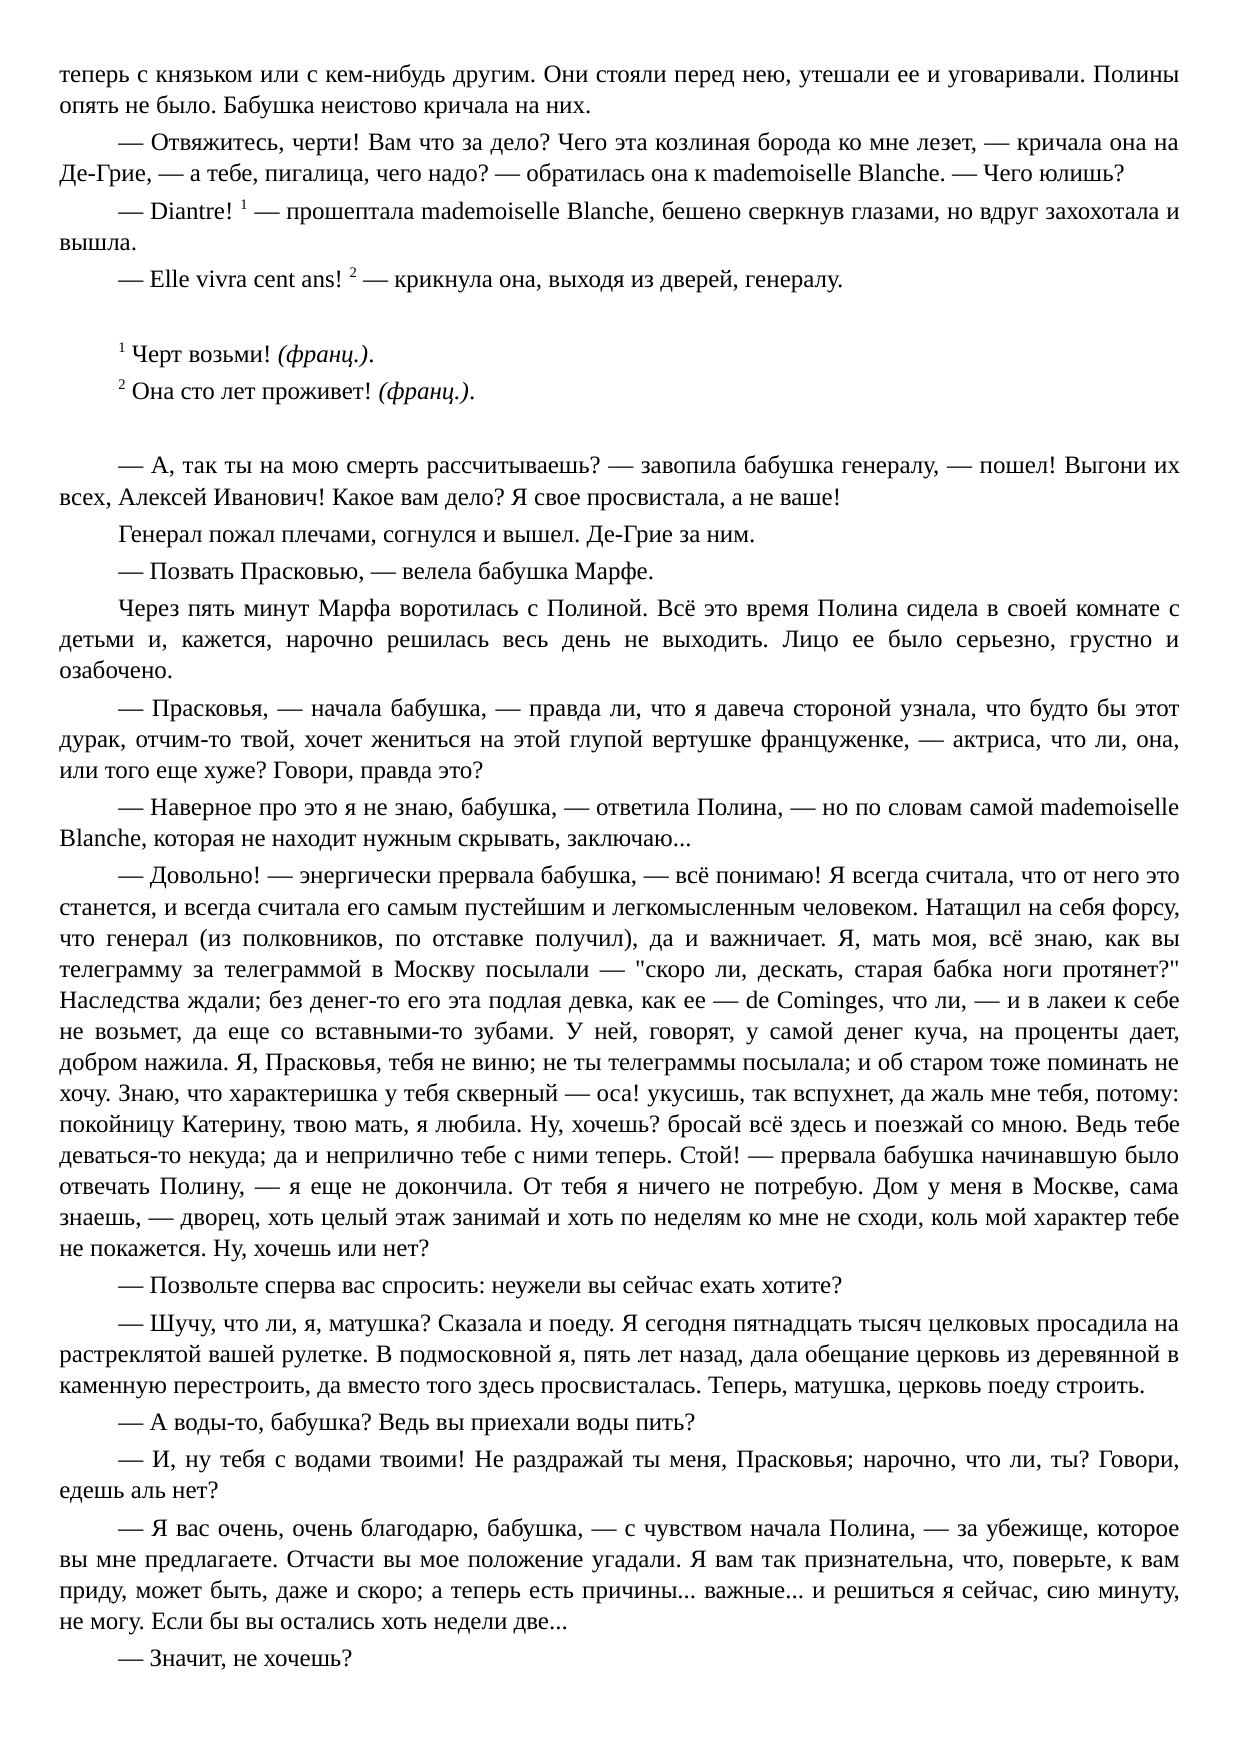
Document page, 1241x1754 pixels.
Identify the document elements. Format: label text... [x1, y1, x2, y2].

text Через пять минут Марфа воротилась с Полиной. Всё это время Полина сидела в своей комнате с детьми и, кажется, нарочно решилась весь день не выходить. Лицо ее было серьезно, грустно и озабочено. [59, 593, 1181, 684]
text — Значит, не хочешь? [59, 1643, 1181, 1672]
text — Позвать Прасковью, — велела бабушка Марфе. [59, 556, 1181, 585]
text теперь с князьком или с кем-нибудь другим. Они стояли перед нею, утешали ее и уговаривали. Полины опять не было. Бабушка неистово кричала на них. [59, 59, 1181, 119]
text — Elle vivra cent ans! 2 — крикнула она, выходя из дверей, генералу. [59, 264, 1181, 293]
text — Я вас очень, очень благодарю, бабушка, — с чувством начала Полина, — за убежище, которое вы мне предлагаете. Отчасти вы мое положение угадали. Я вам так признательна, что, поверьте, к вам приду, может быть, даже и скоро; а теперь есть причины... важные... и решиться я сейчас, сию минуту, не могу. Если бы вы остались хоть недели две... [59, 1513, 1181, 1634]
text Генерал пожал плечами, согнулся и вышел. Де-Грие за ним. [59, 519, 1181, 548]
text — Прасковья, — начала бабушка, — правда ли, что я давеча стороной узнала, что будто бы этот дурак, отчим-то твой, хочет жениться на этой глупой вертушке француженке, — актриса, что ли, она, или того еще хуже? Говори, правда это? [59, 693, 1181, 784]
text 1 Черт возьми! (франц.). [59, 339, 1181, 367]
text — Шучу, что ли, я, матушка? Сказала и поеду. Я сегодня пятнадцать тысяч целковых просадила на растреклятой вашей рулетке. В подмосковной я, пять лет назад, дала обещание церковь из деревянной в каменную перестроить, да вместо того здесь просвисталась. Теперь, матушка, церковь поеду строить. [59, 1308, 1181, 1398]
text — Довольно! — энергически прервала бабушка, — всё понимаю! Я всегда считала, что от него это станется, и всегда считала его самым пустейшим и легкомысленным человеком. Натащил на себя форсу, что генерал (из полковников, по отставке получил), да и важничает. Я, мать моя, всё знаю, как вы телеграмму за телеграммой в Москву посылали — "скоро ли, дескать, старая бабка ноги протянет?" Наследства ждали; без денег-то его эта подлая девка, как ее — de Cominges, что ли, — и в лакеи к себе не возьмет, да еще со вставными-то зубами. У ней, говорят, у самой денег куча, на проценты дает, добром нажила. Я, Прасковья, тебя не виню; не ты телеграммы посылала; и об старом тоже поминать не хочу. Знаю, что характеришка у тебя скверный — оса! укусишь, так вспухнет, да жаль мне тебя, потому: покойницу Катерину, твою мать, я любила. Ну, хочешь? бросай всё здесь и поезжай со мною. Ведь тебе деваться-то некуда; да и неприлично тебе с ними теперь. Стой! — прервала бабушка начинавшую было отвечать Полину, — я еще не докончила. От тебя я ничего не потребую. Дом у меня в Москве, сама знаешь, — дворец, хоть целый этаж занимай и хоть по неделям ко мне не сходи, коль мой характер тебе не покажется. Ну, хочешь или нет? [59, 861, 1181, 1262]
text — А, так ты на мою смерть рассчитываешь? — завопила бабушка генералу, — пошел! Выгони их всех, Алексей Иванович! Какое вам дело? Я свое просвистала, а не ваше! [59, 451, 1181, 510]
text — И, ну тебя с водами твоими! Не раздражай ты меня, Прасковья; нарочно, что ли, ты? Говори, едешь аль нет? [59, 1444, 1181, 1504]
text 2 Она сто лет проживет! (франц.). [59, 376, 1181, 405]
text — Наверное про это я не знаю, бабушка, — ответила Полина, — но по словам самой mademoiselle Blanche, которая не находит нужным скрывать, заключаю... [59, 792, 1181, 852]
text — Diantre! 1 — прошептала mademoiselle Blanche, бешено сверкнув глазами, но вдруг захохотала и вышла. [59, 196, 1181, 256]
text — А воды-то, бабушка? Ведь вы приехали воды пить? [59, 1407, 1181, 1436]
text — Позвольте сперва вас спросить: неужели вы сейчас ехать хотите? [59, 1270, 1181, 1299]
text — Отвяжитесь, черти! Вам что за дело? Чего эта козлиная борода ко мне лезет, — кричала она на Де-Грие, — а тебе, пигалица, чего надо? — обратилась она к mademoiselle Blanche. — Чего юлишь? [59, 127, 1181, 187]
